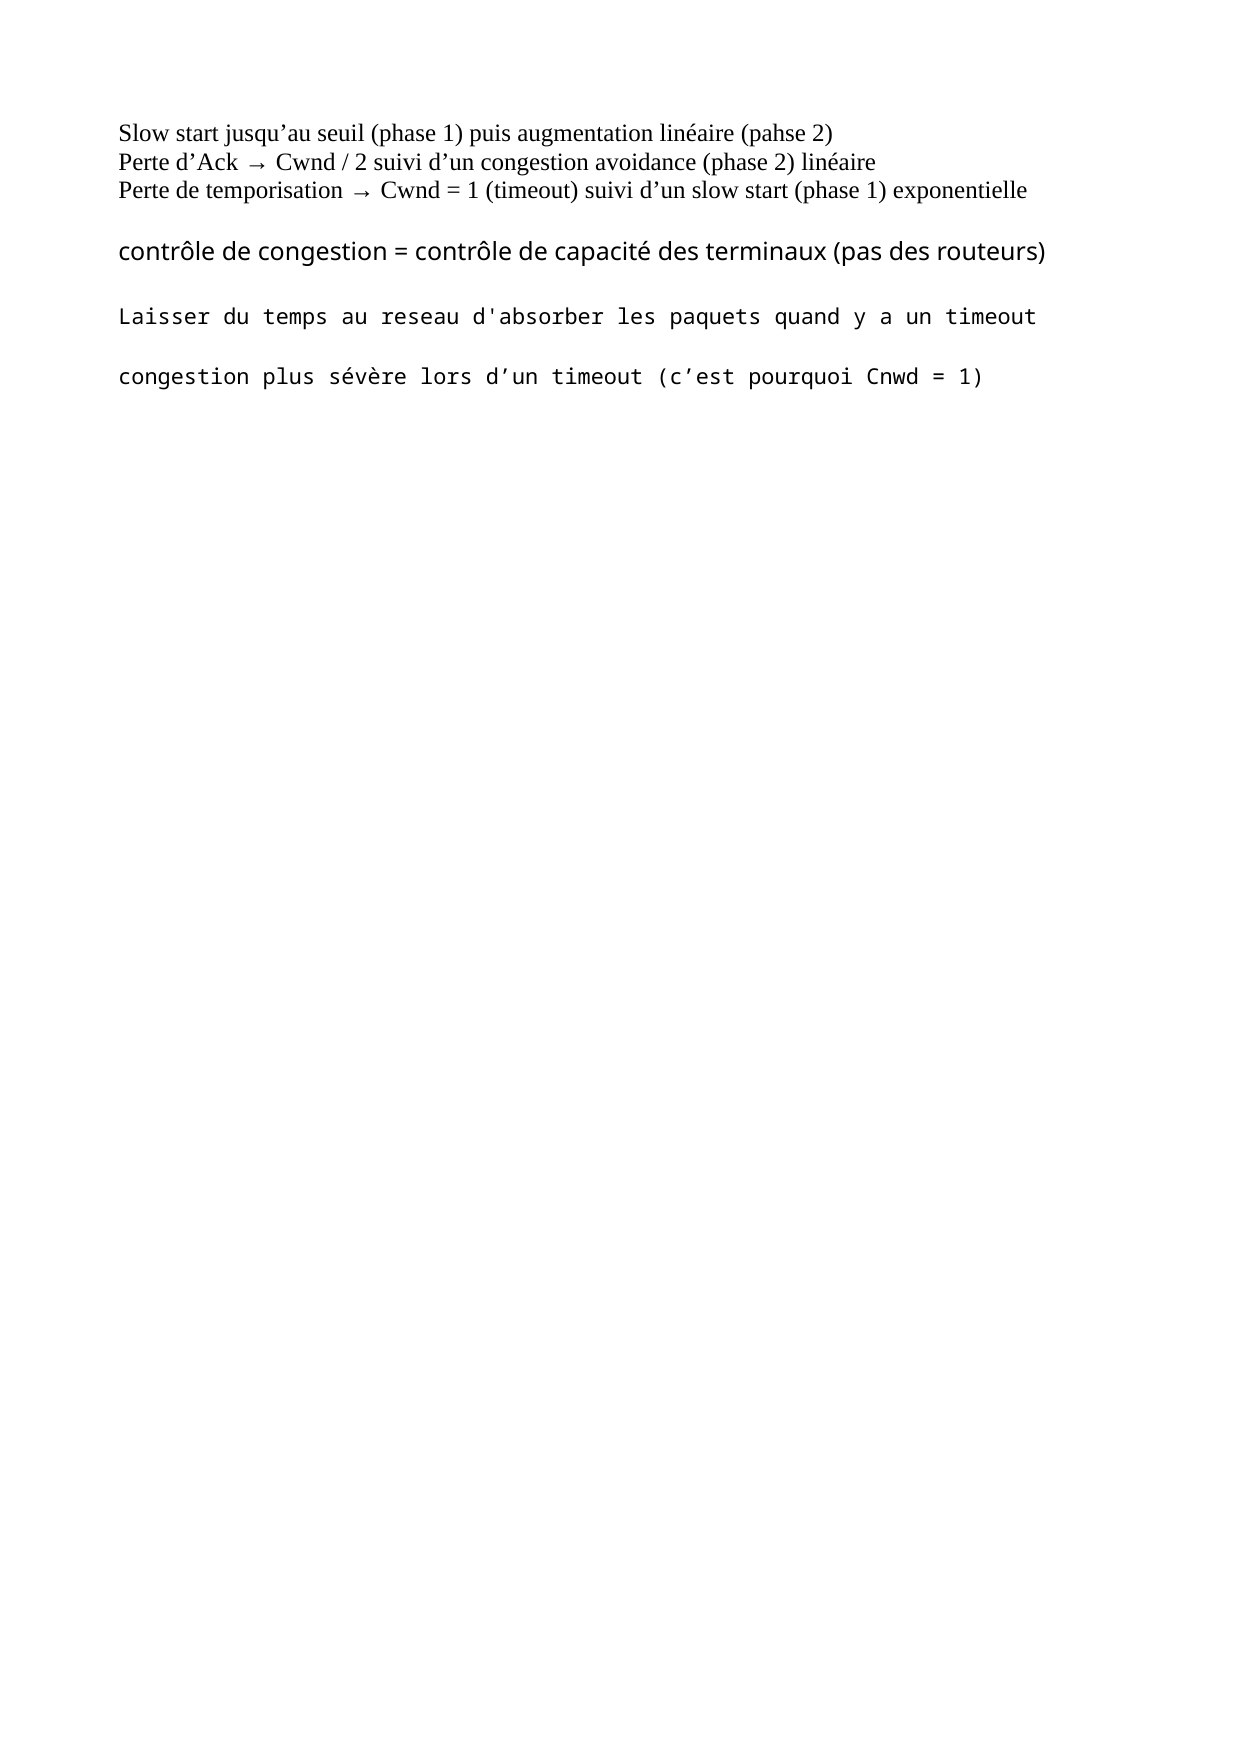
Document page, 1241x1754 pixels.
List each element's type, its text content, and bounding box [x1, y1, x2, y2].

text Laisser du temps au reseau d'absorber les paquets quand y a un timeout [118, 301, 1122, 331]
text Perte d’Ack → Cwnd / 2 suivi d’un congestion avoidance (phase 2) linéaire [118, 147, 1122, 176]
text Slow start jusqu’au seuil (phase 1) puis augmentation linéaire (pahse 2) [118, 118, 1122, 147]
text congestion plus sévère lors d’un timeout (c’est pourquoi Cnwd = 1) [118, 361, 1122, 391]
text Perte de temporisation → Cwnd = 1 (timeout) suivi d’un slow start (phase 1) exponentielle [118, 176, 1122, 204]
text contrôle de congestion = contrôle de capacité des terminaux (pas des routeurs) [118, 233, 1122, 267]
